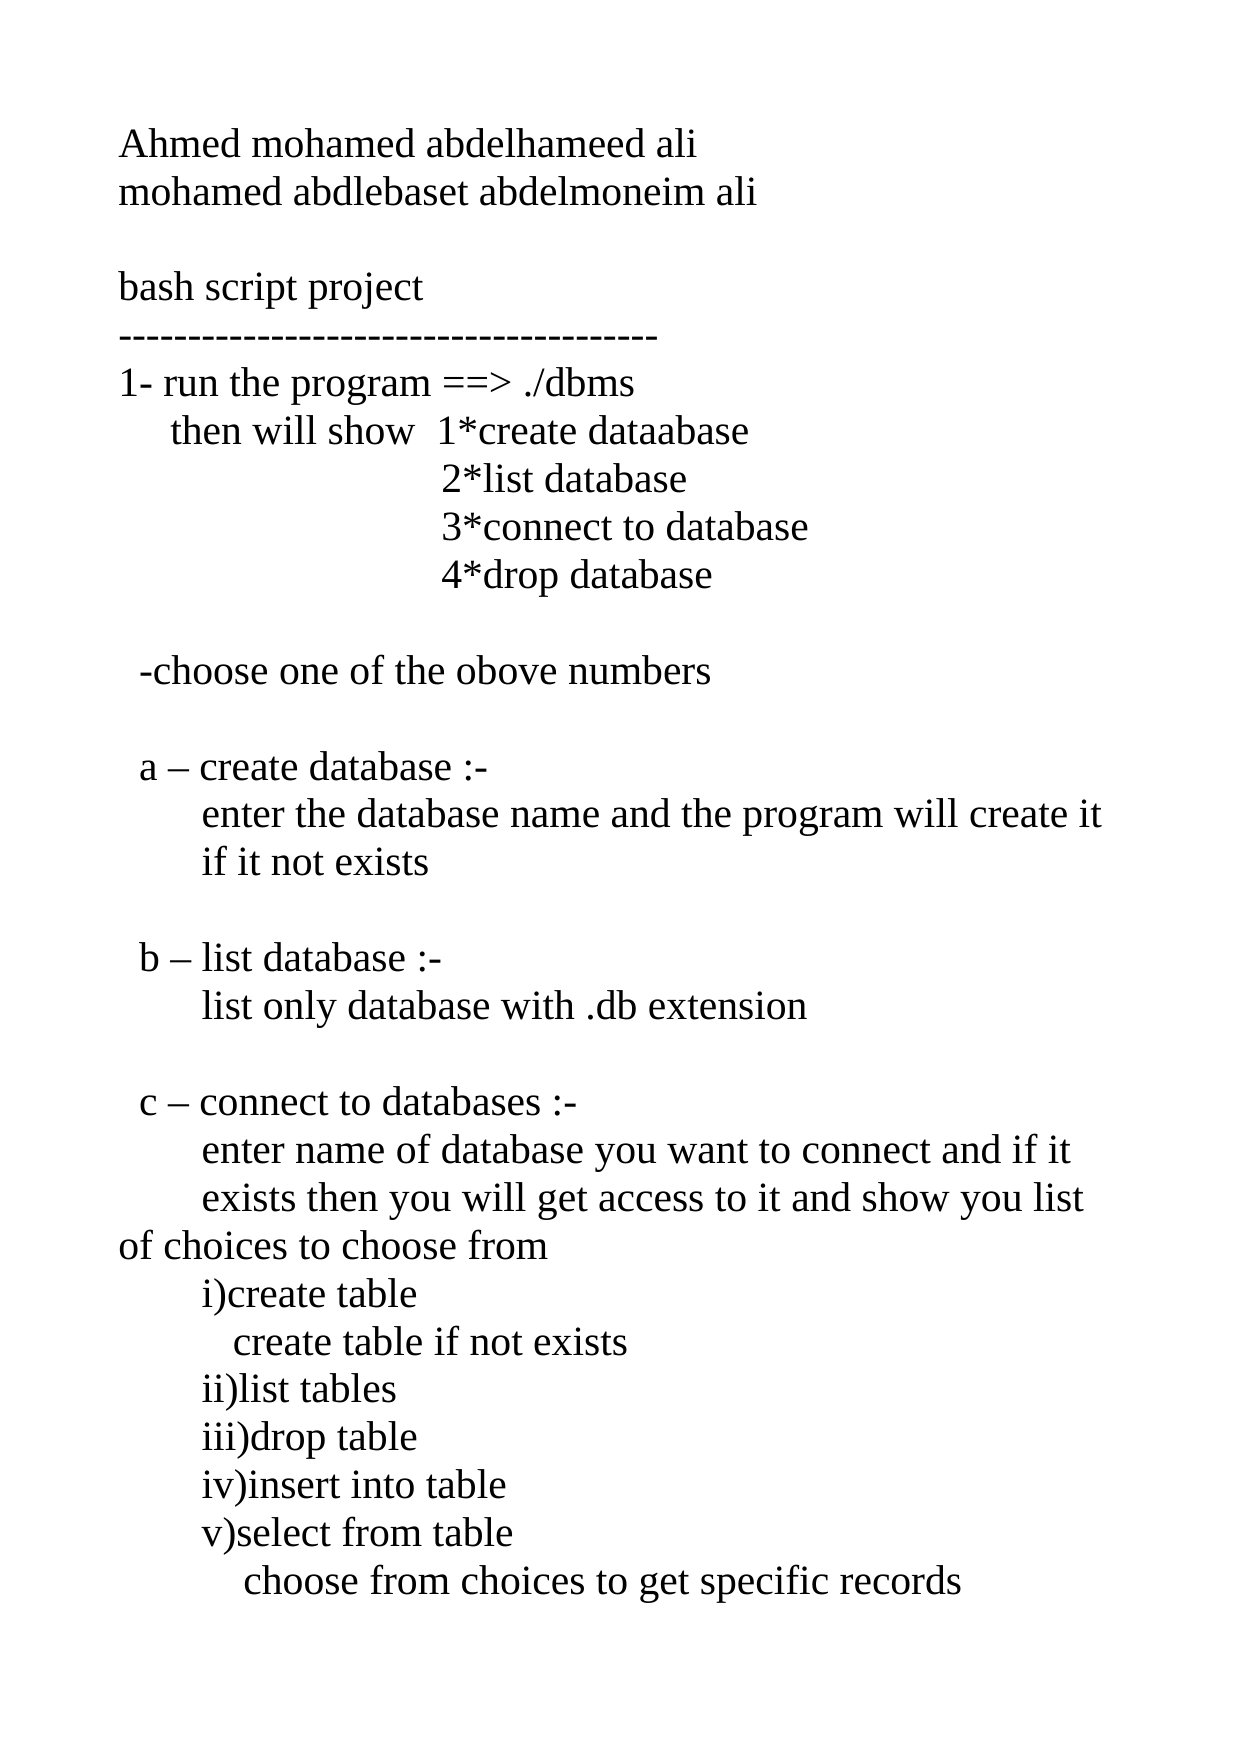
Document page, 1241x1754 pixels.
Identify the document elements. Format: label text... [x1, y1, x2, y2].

text 2*list database [118, 453, 1122, 501]
text ii)list tables [118, 1364, 1122, 1412]
text b – list database :- [118, 933, 1122, 981]
text choose from choices to get specific records [118, 1556, 1122, 1603]
text i)create table [118, 1268, 1122, 1316]
text iv)insert into table [118, 1460, 1122, 1508]
text 4*drop database [118, 549, 1122, 597]
text c – connect to databases :- [118, 1076, 1122, 1124]
text enter the database name and the program will create it [118, 789, 1122, 837]
text then will show 1*create dataabase [118, 406, 1122, 453]
text list only database with .db extension [118, 981, 1122, 1028]
text 1- run the program ==> ./dbms [118, 358, 1122, 406]
text bash script project [118, 262, 1122, 310]
text a – create database :- [118, 741, 1122, 789]
text enter name of database you want to connect and if it [118, 1124, 1122, 1172]
text iii)drop table [118, 1412, 1122, 1460]
text v)select from table [118, 1508, 1122, 1556]
text create table if not exists [118, 1316, 1122, 1364]
text -choose one of the obove numbers [118, 645, 1122, 693]
text --------------------------------------- [118, 310, 1122, 358]
text mohamed abdlebaset abdelmoneim ali [118, 166, 1122, 214]
text exists then you will get access to it and show you list of choices to choose from [118, 1172, 1122, 1268]
text 3*connect to database [118, 501, 1122, 549]
text if it not exists [118, 837, 1122, 885]
text Ahmed mohamed abdelhameed ali [118, 118, 1122, 166]
